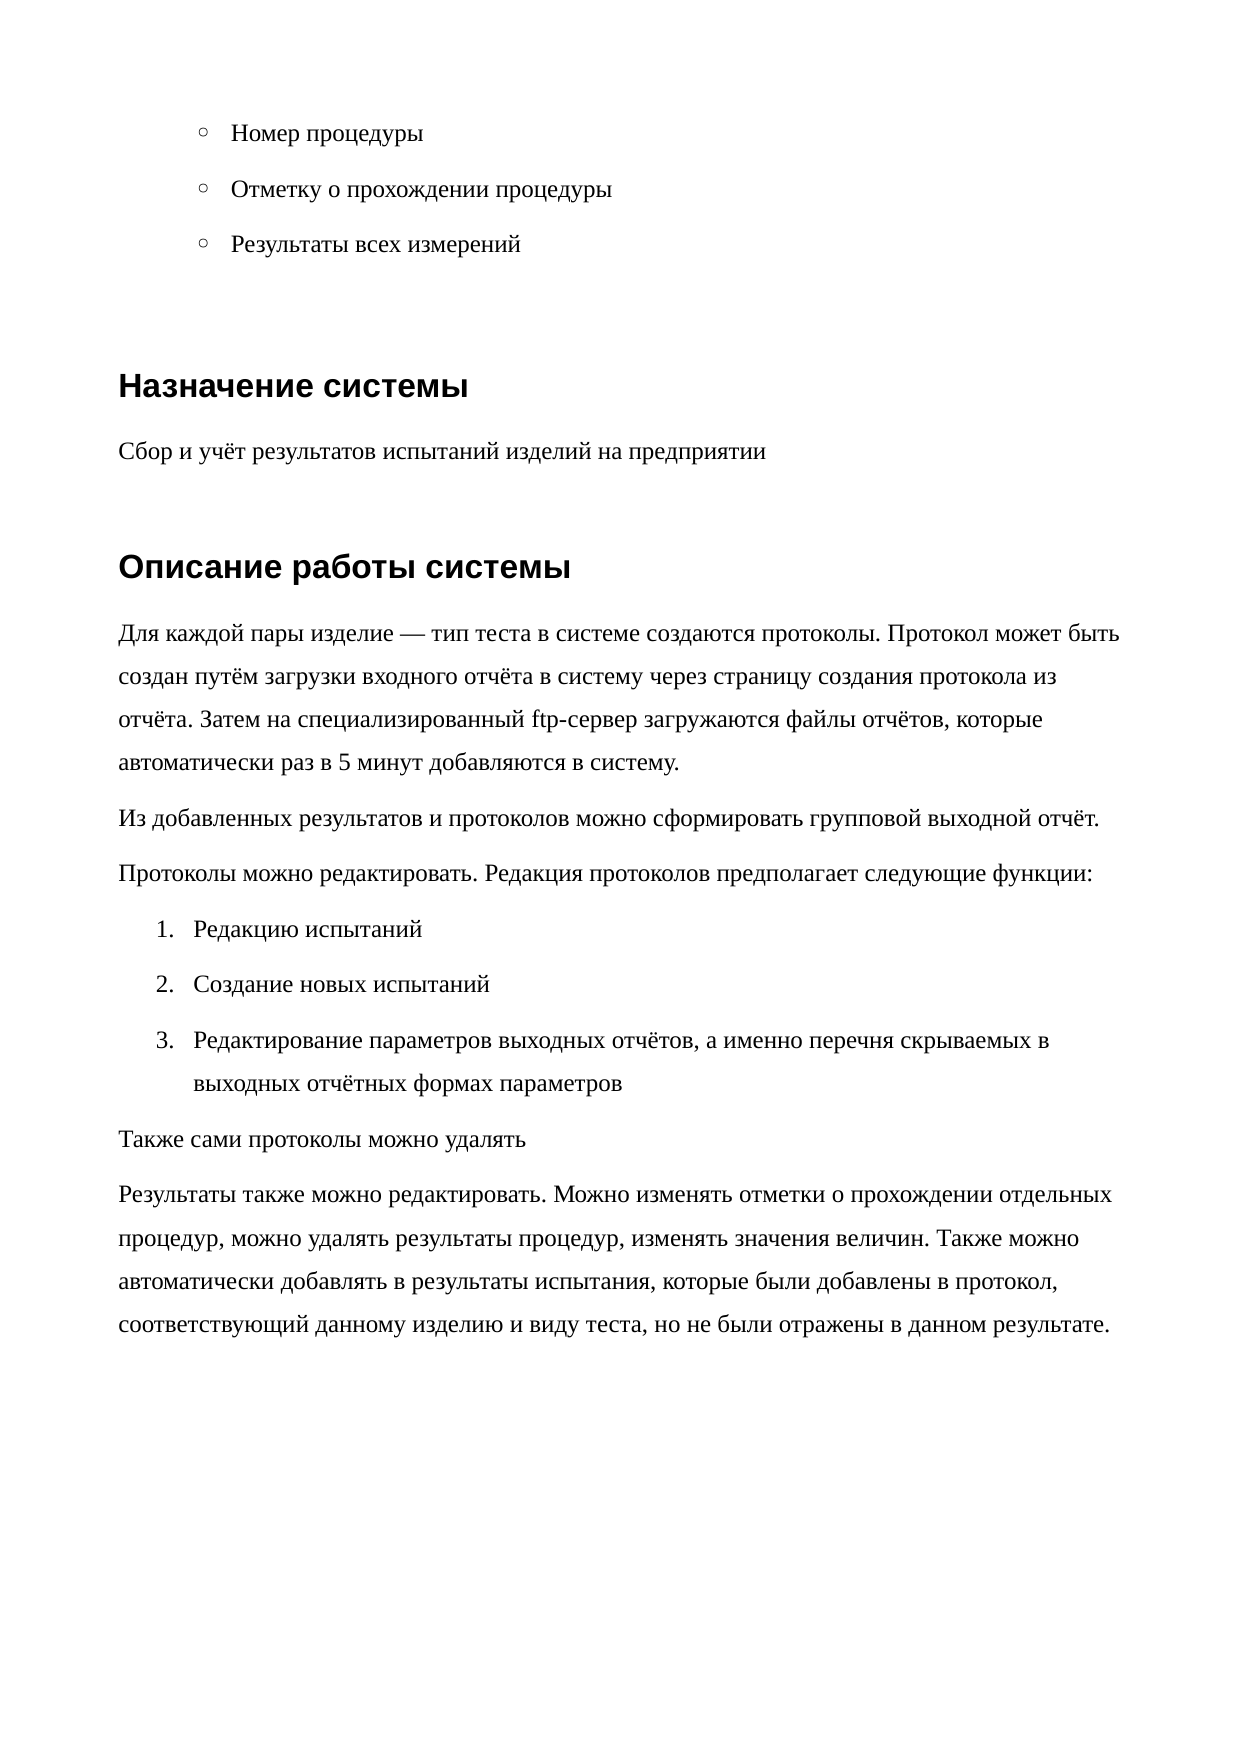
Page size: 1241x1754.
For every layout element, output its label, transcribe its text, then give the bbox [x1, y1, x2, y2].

list Отметку о прохождении процедуры [193, 174, 1122, 202]
list Результаты всех измерений [193, 229, 1122, 258]
list Номер процедуры [193, 118, 1122, 147]
text Результаты также можно редактировать. Можно изменять отметки о прохождении отдельных процедур, можно удалять результаты процедур, изменять значения величин. Также можно автоматически добавлять в результаты испытания, которые были добавлены в протокол, соответствующий данному изделию и виду теста, но не были отражены в данном результате. [118, 1179, 1122, 1338]
subtitle Описание работы системы [118, 547, 1122, 586]
text Сбор и учёт результатов испытаний изделий на предприятии [118, 436, 1122, 465]
text Протоколы можно редактировать. Редакция протоколов предполагает следующие функции: [118, 858, 1122, 887]
text Для каждой пары изделие — тип теста в системе создаются протоколы. Протокол может быть создан путём загрузки входного отчёта в систему через страницу создания протокола из отчёта. Затем на специализированный ftp-сервер загружаются файлы отчётов, которые автоматически раз в 5 минут добавляются в систему. [118, 618, 1122, 776]
list Создание новых испытаний [156, 969, 1122, 998]
text Также сами протоколы можно удалять [118, 1124, 1122, 1153]
list Редакцию испытаний [156, 914, 1122, 943]
text Из добавленных результатов и протоколов можно сформировать групповой выходной отчёт. [118, 803, 1122, 831]
list Редактирование параметров выходных отчётов, а именно перечня скрываемых в выходных отчётных формах параметров [156, 1025, 1122, 1097]
subtitle Назначение системы [118, 366, 1122, 404]
